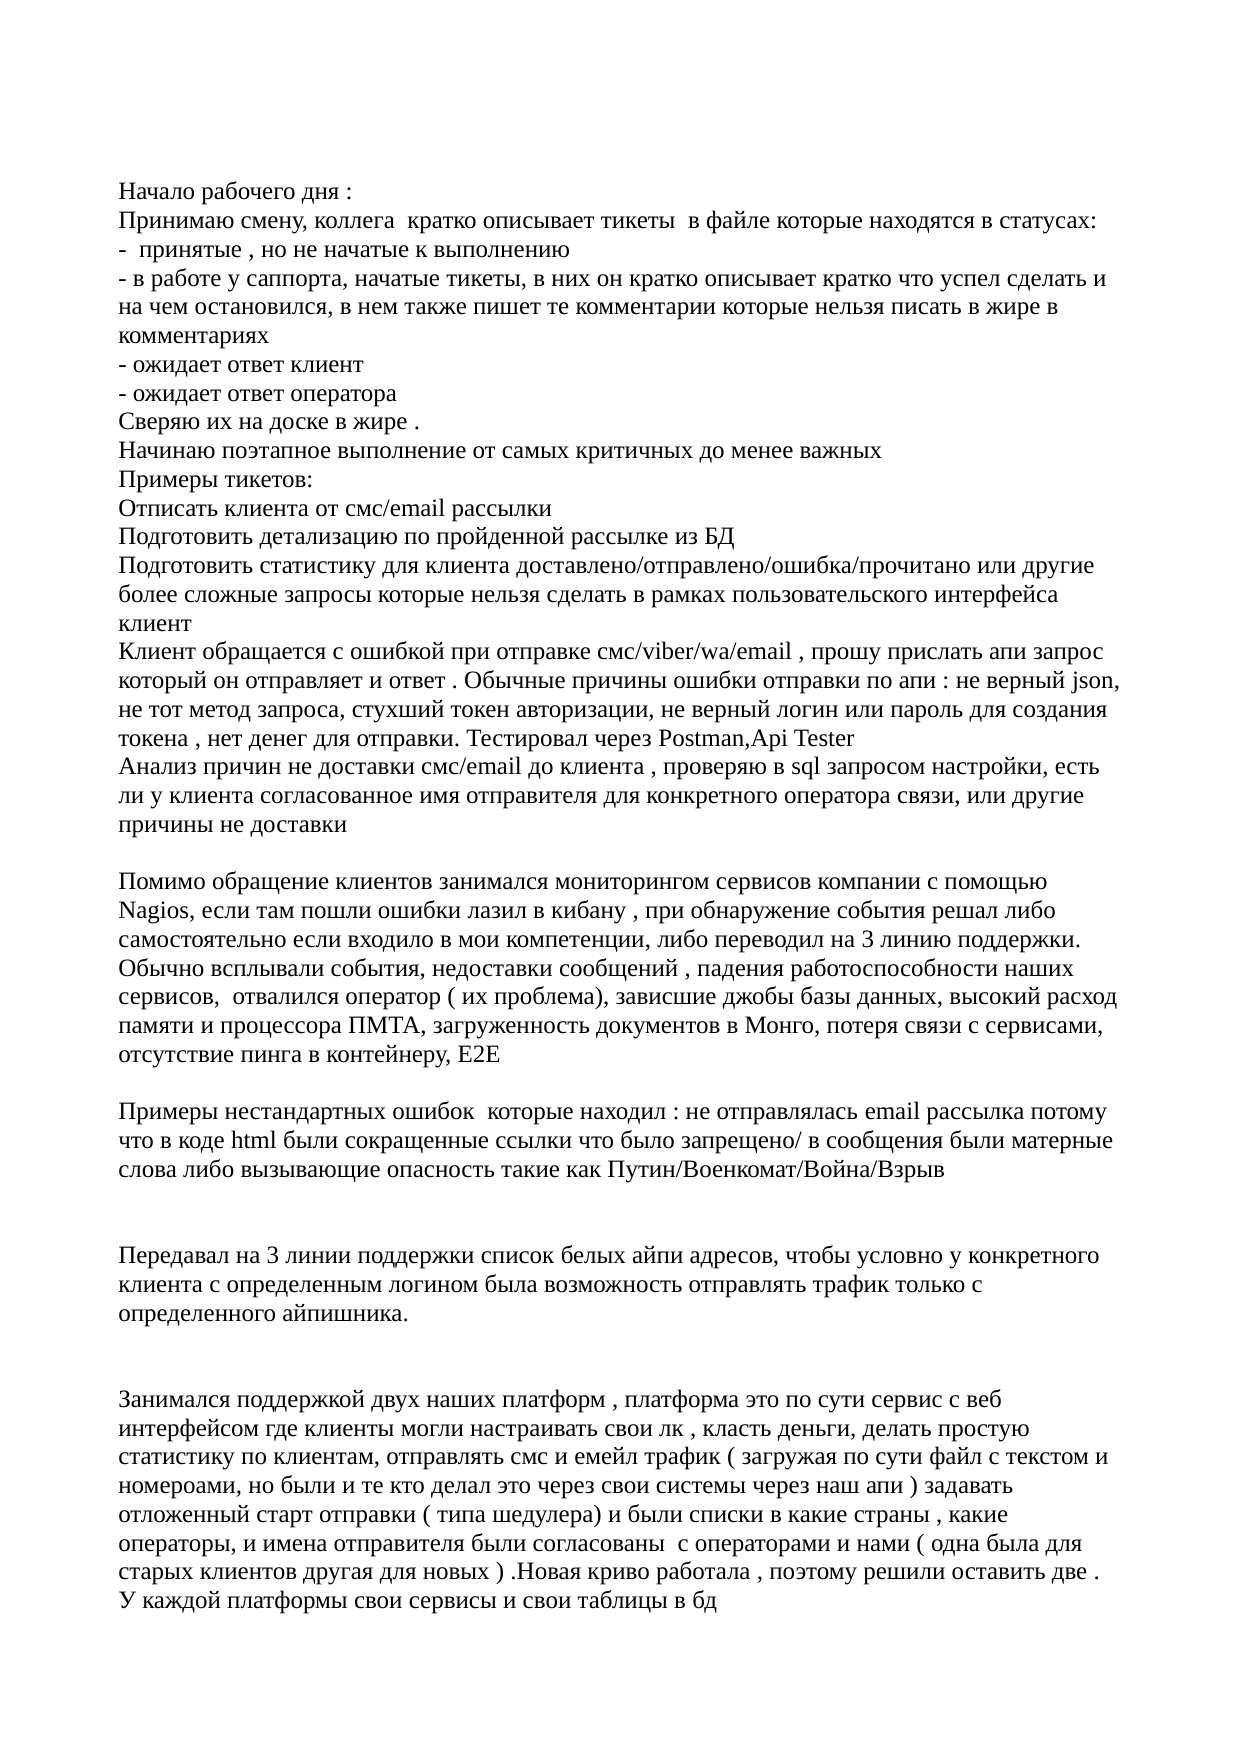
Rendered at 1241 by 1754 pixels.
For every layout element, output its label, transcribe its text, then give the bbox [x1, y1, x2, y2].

text Занимался поддержкой двух наших платформ , платформа это по сути сервис с веб интерфейсом где клиенты могли настраивать свои лк , класть деньги, делать простую статистику по клиентам, отправлять смс и емейл трафик ( загружая по сути файл с текстом и номероами, но были и те кто делал это через свои системы через наш апи ) задавать отложенный старт отправки ( типа шедулера) и были списки в какие страны , какие операторы, и имена отправителя были согласованы с операторами и нами ( одна была для старых клиентов другая для новых ) .Новая криво работала , поэтому решили оставить две . У каждой платформы свои сервисы и свои таблицы в бд [118, 1326, 1122, 1614]
text Передавал на 3 линии поддержки список белых айпи адресов, чтобы условно у конкретного клиента с определенным логином была возможность отправлять трафик только с определенного айпишника. [118, 1240, 1122, 1326]
text Начало рабочего дня : Принимаю смену, коллега кратко описывает тикеты в файле которые находятся в статусах: - принятые , но не начатые к выполнению - в работе у саппорта, начатые тикеты, в них он кратко описывает кратко что успел сделать и на чем остановился, в нем также пишет те комментарии которые нельзя писать в жире в комментариях - ожидает ответ клиент - ожидает ответ оператора Сверяю их на доске в жире . Начинаю поэтапное выполнение от самых критичных до менее важных Примеры тикетов: Отписать клиента от смс/email рассылки Подготовить детализацию по пройденной рассылке из БД Подготовить статистику для клиента доставлено/отправлено/ошибка/прочитано или другие более сложные запросы которые нельзя сделать в рамках пользовательского интерфейса клиент Клиент обращается с ошибкой при отправке смс/viber/wa/email , прошу прислать апи запрос который он отправляет и ответ . Обычные причины ошибки отправки по апи : не верный json, не тот метод запроса, стухший токен авторизации, не верный логин или пароль для создания токена , нет денег для отправки. Тестировал через Postman,Api Tester Анализ причин не доставки смс/email до клиента , проверяю в sql запросом настройки, есть ли у клиента согласованное имя отправителя для конкретного оператора связи, или другие причины не доставки Помимо обращение клиентов занимался мониторингом сервисов компании с помощью Nagios, если там пошли ошибки лазил в кибану , при обнаружение события решал либо самостоятельно если входило в мои компетенции, либо переводил на 3 линию поддержки. Обычно всплывали события, недоставки сообщений , падения работоспособности наших сервисов, отвалился оператор ( их проблема), зависшие джобы базы данных, высокий расход памяти и процессора ПМТА, загруженность документов в Монго, потеря связи с сервисами, отсутствие пинга в контейнеру, E2E Примеры нестандартных ошибок которые находил : не отправлялась email рассылка потому что в коде html были сокращенные ссылки что было запрещено/ в сообщения были матерные слова либо вызывающие опасность такие как Путин/Военкомат/Война/Взрыв [118, 176, 1122, 1240]
